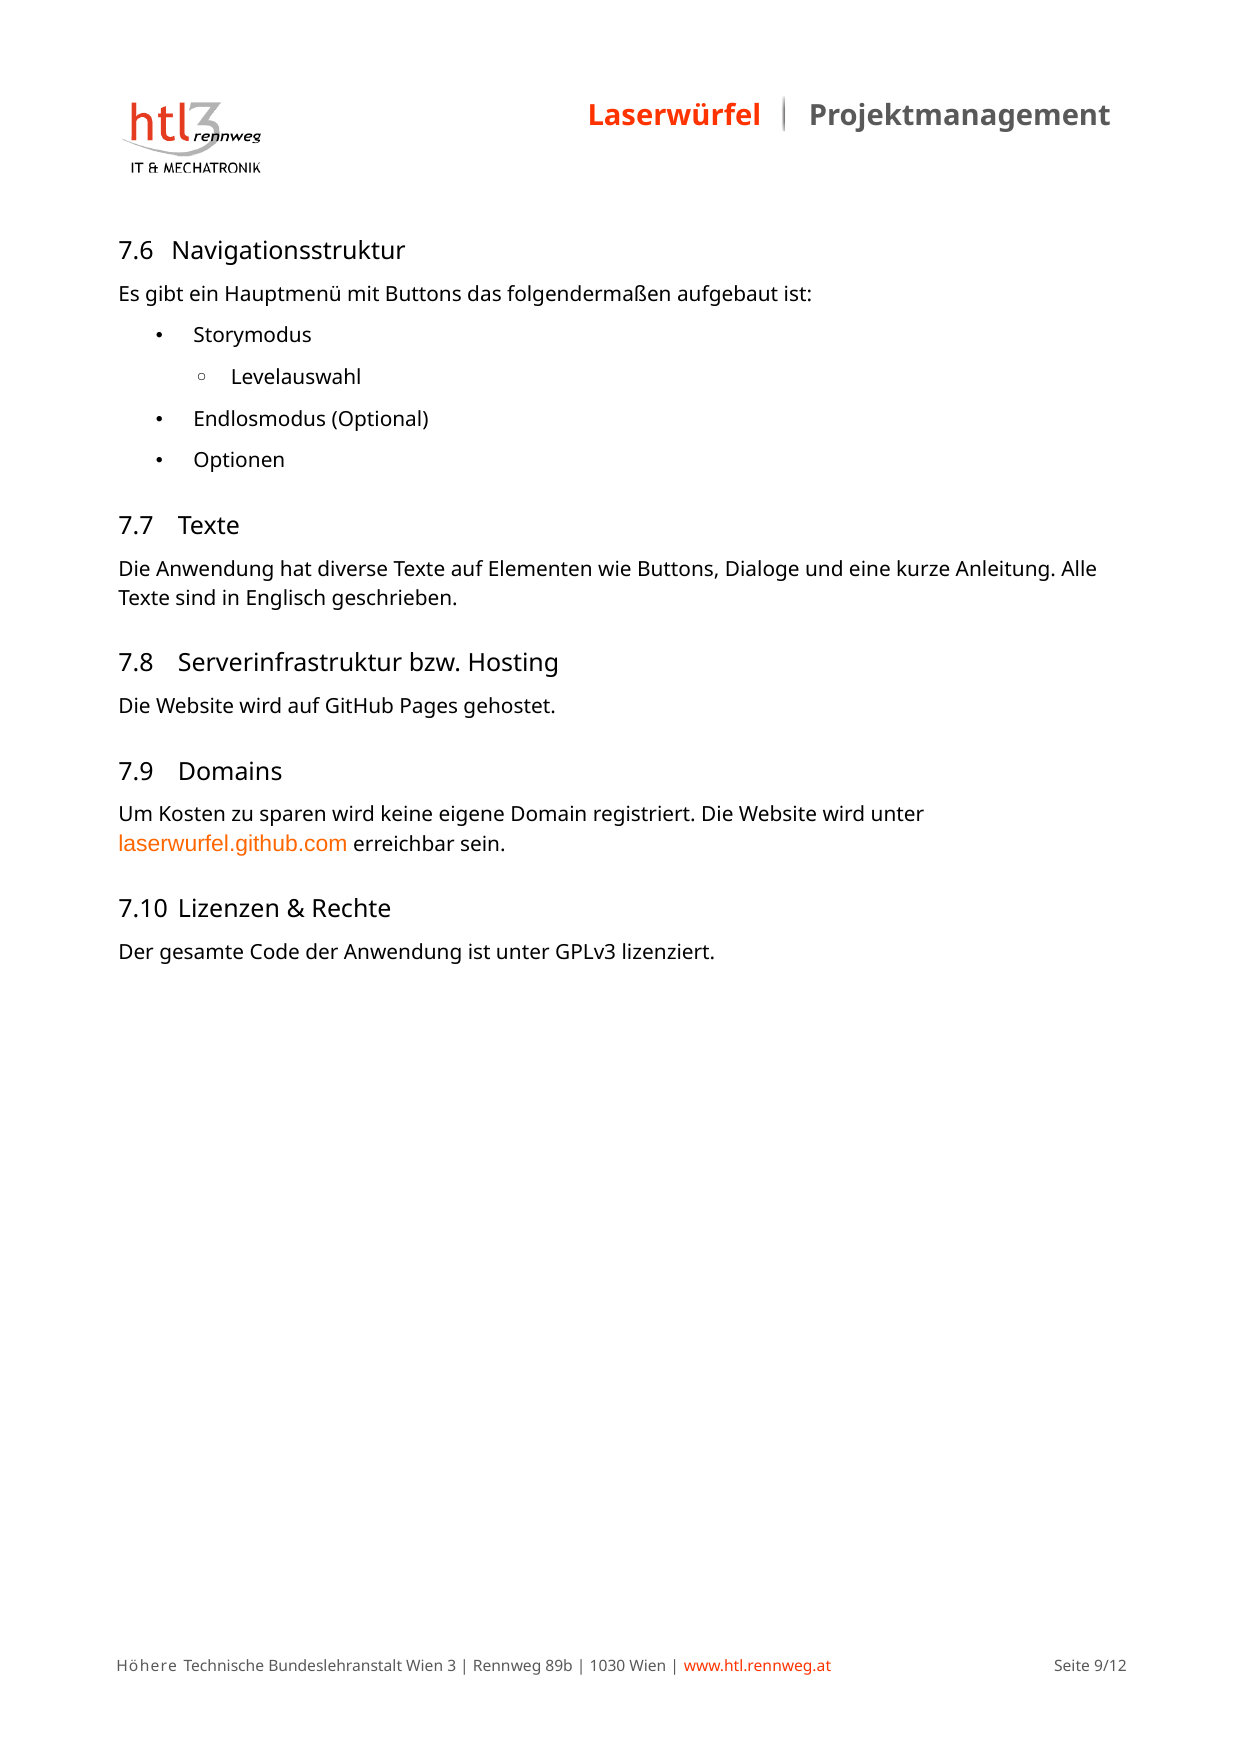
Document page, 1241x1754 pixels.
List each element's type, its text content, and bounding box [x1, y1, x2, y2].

subtitle Navigationsstruktur [118, 236, 1122, 265]
list Endlosmodus (Optional) [156, 403, 1122, 432]
subtitle Texte [118, 511, 1122, 540]
subtitle Domains [118, 757, 1122, 786]
list Optionen [156, 444, 1122, 473]
text Die Anwendung hat diverse Texte auf Elementen wie Buttons, Dialoge und eine kurze Anleitung. Alle Texte sind in Englisch geschrieben. [118, 553, 1122, 611]
list Storymodus [156, 319, 1122, 348]
subtitle Lizenzen & Rechte [118, 894, 1122, 923]
list Levelauswahl [193, 361, 1122, 390]
subtitle Serverinfrastruktur bzw. Hosting [118, 648, 1122, 678]
text Es gibt ein Hauptmenü mit Buttons das folgendermaßen aufgebaut ist: [118, 278, 1122, 307]
text Die Website wird auf GitHub Pages gehostet. [118, 690, 1122, 719]
text Um Kosten zu sparen wird keine eigene Domain registriert. Die Website wird unter laserwurfel.github.com erreichbar sein. [118, 798, 1122, 857]
text Der gesamte Code der Anwendung ist unter GPLv3 lizenziert. [118, 936, 1122, 965]
